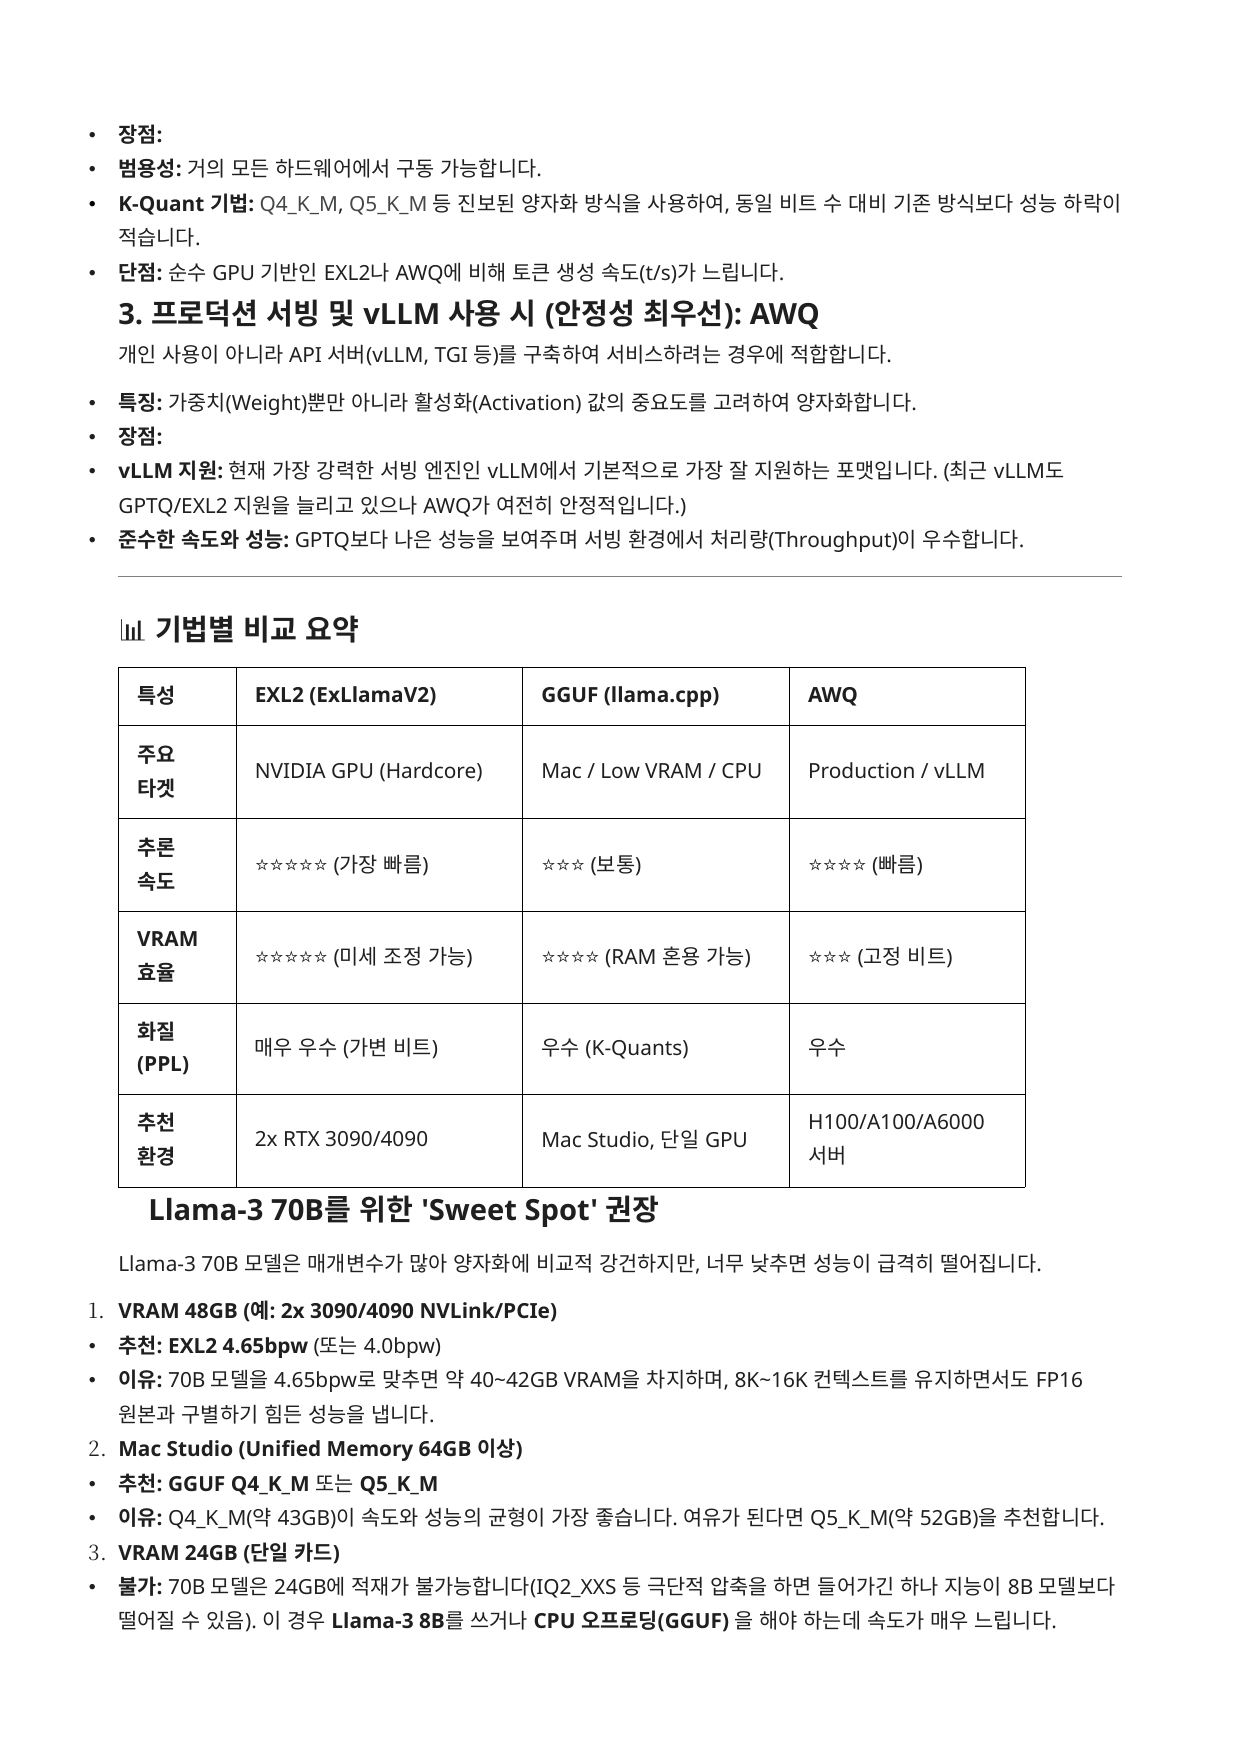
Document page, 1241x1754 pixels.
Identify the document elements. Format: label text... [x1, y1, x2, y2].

table_header 특성 [119, 668, 236, 725]
list 이유: Q4_K_M(약 43GB)이 속도와 성능의 균형이 가장 좋습니다. 여유가 된다면 Q5_K_M(약 52GB)을 추천합니다. [118, 1501, 1122, 1532]
list 준수한 속도와 성능: GPTQ보다 나은 성능을 보여주며 서빙 환경에서 처리량(Throughput)이 우수합니다. [118, 524, 1122, 554]
table_cell 추천 환경 [119, 1095, 236, 1187]
table_header AWQ [790, 668, 1025, 725]
list 불가: 70B 모델은 24GB에 적재가 불가능합니다(IQ2_XXS 등 극단적 압축을 하면 들어가긴 하나 지능이 8B 모델보다 떨어질 수 있음). 이 경우 Llama-3 8B를 쓰거나 CPU 오프로딩(GGUF) 을 해야 하는데 속도가 매우 느립니다. [118, 1570, 1122, 1635]
table_cell H100/A100/A6000 서버 [790, 1095, 1025, 1187]
table_cell NVIDIA GPU (Hardcore) [237, 726, 522, 818]
list 장점: [118, 420, 1122, 451]
table_cell Mac / Low VRAM / CPU [523, 726, 789, 818]
list Mac Studio (Unified Memory 64GB 이상) [118, 1432, 1122, 1463]
list 추천: GGUF Q4_K_M 또는 Q5_K_M [118, 1467, 1122, 1497]
list 이유: 70B 모델을 4.65bpw로 맞추면 약 40~42GB VRAM을 차지하며, 8K~16K 컨텍스트를 유지하면서도 FP16 원본과 구별하기 힘든 성능을 냅니다. [118, 1363, 1122, 1428]
table_header EXL2 (ExLlamaV2) [237, 668, 522, 725]
table_cell ⭐⭐⭐⭐ (빠름) [790, 819, 1025, 911]
list 추천: EXL2 4.65bpw (또는 4.0bpw) [118, 1329, 1122, 1359]
table_cell Production / vLLM [790, 726, 1025, 818]
list VRAM 48GB (예: 2x 3090/4090 NVLink/PCIe) [118, 1294, 1122, 1325]
text 개인 사용이 아니라 API 서버(vLLM, TGI 등)를 구축하여 서비스하려는 경우에 적합합니다. [118, 339, 1122, 369]
table_cell ⭐⭐⭐⭐⭐ (가장 빠름) [237, 819, 522, 911]
text Llama-3 70B 모델은 매개변수가 많아 양자화에 비교적 강건하지만, 너무 낮추면 성능이 급격히 떨어집니다. [118, 1247, 1122, 1278]
subtitle 3. 프로덕션 서빙 및 vLLM 사용 시 (안정성 최우선): AWQ [118, 291, 1122, 333]
table_cell ⭐⭐⭐ (보통) [523, 819, 789, 911]
table_cell 2x RTX 3090/4090 [237, 1095, 522, 1187]
list K-Quant 기법: Q4_K_M, Q5_K_M 등 진보된 양자화 방식을 사용하여, 동일 비트 수 대비 기존 방식보다 성능 하락이 적습니다. [118, 187, 1122, 252]
list 특징: 가중치(Weight)뿐만 아니라 활성화(Activation) 값의 중요도를 고려하여 양자화합니다. [118, 386, 1122, 416]
list 단점: 순수 GPU 기반인 EXL2나 AWQ에 비해 토큰 생성 속도(t/s)가 느립니다. [118, 256, 1122, 286]
table_cell ⭐⭐⭐⭐⭐ (미세 조정 가능) [237, 912, 522, 1003]
list 장점: [118, 118, 1122, 148]
list 범용성: 거의 모든 하드웨어에서 구동 가능합니다. [118, 153, 1122, 183]
table_cell 우수 (K-Quants) [523, 1004, 789, 1094]
table_cell ⭐⭐⭐⭐ (RAM 혼용 가능) [523, 912, 789, 1003]
table_cell 주요 타겟 [119, 726, 236, 818]
subtitle 📊 기법별 비교 요약 [118, 606, 1122, 648]
table_cell 추론 속도 [119, 819, 236, 911]
list VRAM 24GB (단일 카드) [118, 1536, 1122, 1566]
table_cell VRAM 효율 [119, 912, 236, 1003]
list vLLM 지원: 현재 가장 강력한 서빙 엔진인 vLLM에서 기본적으로 가장 잘 지원하는 포맷입니다. (최근 vLLM도 GPTQ/EXL2 지원을 늘리고 있으나 AWQ가 여전히 안정적입니다.) [118, 455, 1122, 519]
table_cell Mac Studio, 단일 GPU [523, 1095, 789, 1187]
table_cell 매우 우수 (가변 비트) [237, 1004, 522, 1094]
table_cell 우수 [790, 1004, 1025, 1094]
table_cell ⭐⭐⭐ (고정 비트) [790, 912, 1025, 1003]
table_header GGUF (llama.cpp) [523, 668, 789, 725]
table_cell 화질(PPL) [119, 1004, 236, 1094]
subtitle 💡 Llama-3 70B를 위한 'Sweet Spot' 권장 [118, 1187, 1122, 1229]
